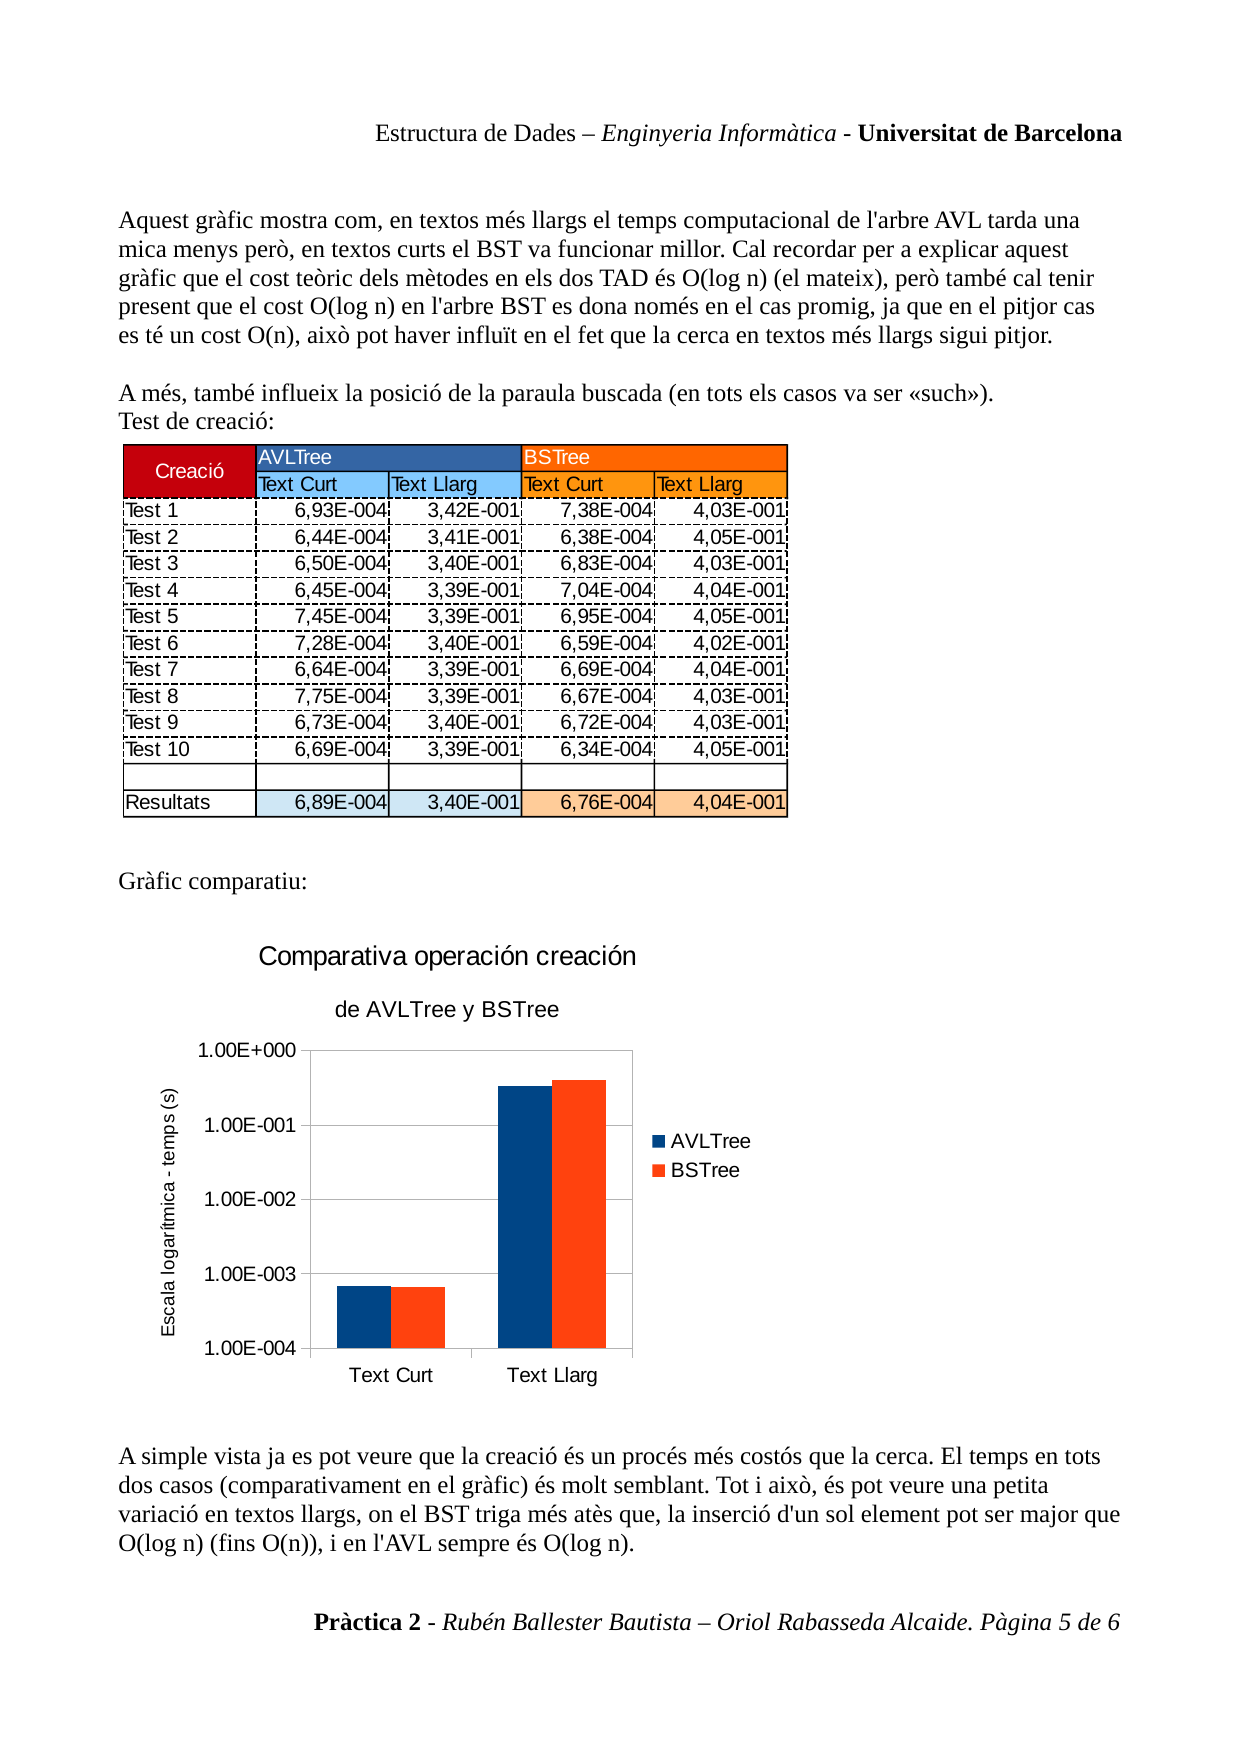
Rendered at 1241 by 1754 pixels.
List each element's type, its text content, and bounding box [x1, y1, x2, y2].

text Gràfic comparatiu: [118, 866, 1122, 895]
text Aquest gràfic mostra com, en textos més llargs el temps computacional de l'arbre AVL tarda una mica menys però, en textos curts el BST va funcionar millor. Cal recordar per a explicar aquest gràfic que el cost teòric dels mètodes en els dos TAD és O(log n) (el mateix), però també cal tenir present que el cost O(log n) en l'arbre BST es dona només en el cas promig, ja que en el pitjor cas es té un cost O(n), això pot haver influït en el fet que la cerca en textos més llargs sigui pitjor. [118, 205, 1122, 349]
text A més, també influeix la posició de la paraula buscada (en tots els casos va ser «such»). [118, 378, 1122, 406]
text Test de creació: [118, 406, 1122, 435]
text A simple vista ja es pot veure que la creació és un procés més costós que la cerca. El temps en tots dos casos (comparativament en el gràfic) és molt semblant. Tot i això, és pot veure una petita variació en textos llargs, on el BST triga més atès que, la inserció d'un sol element pot ser major que O(log n) (fins O(n)), i en l'AVL sempre és O(log n). [118, 1441, 1122, 1556]
